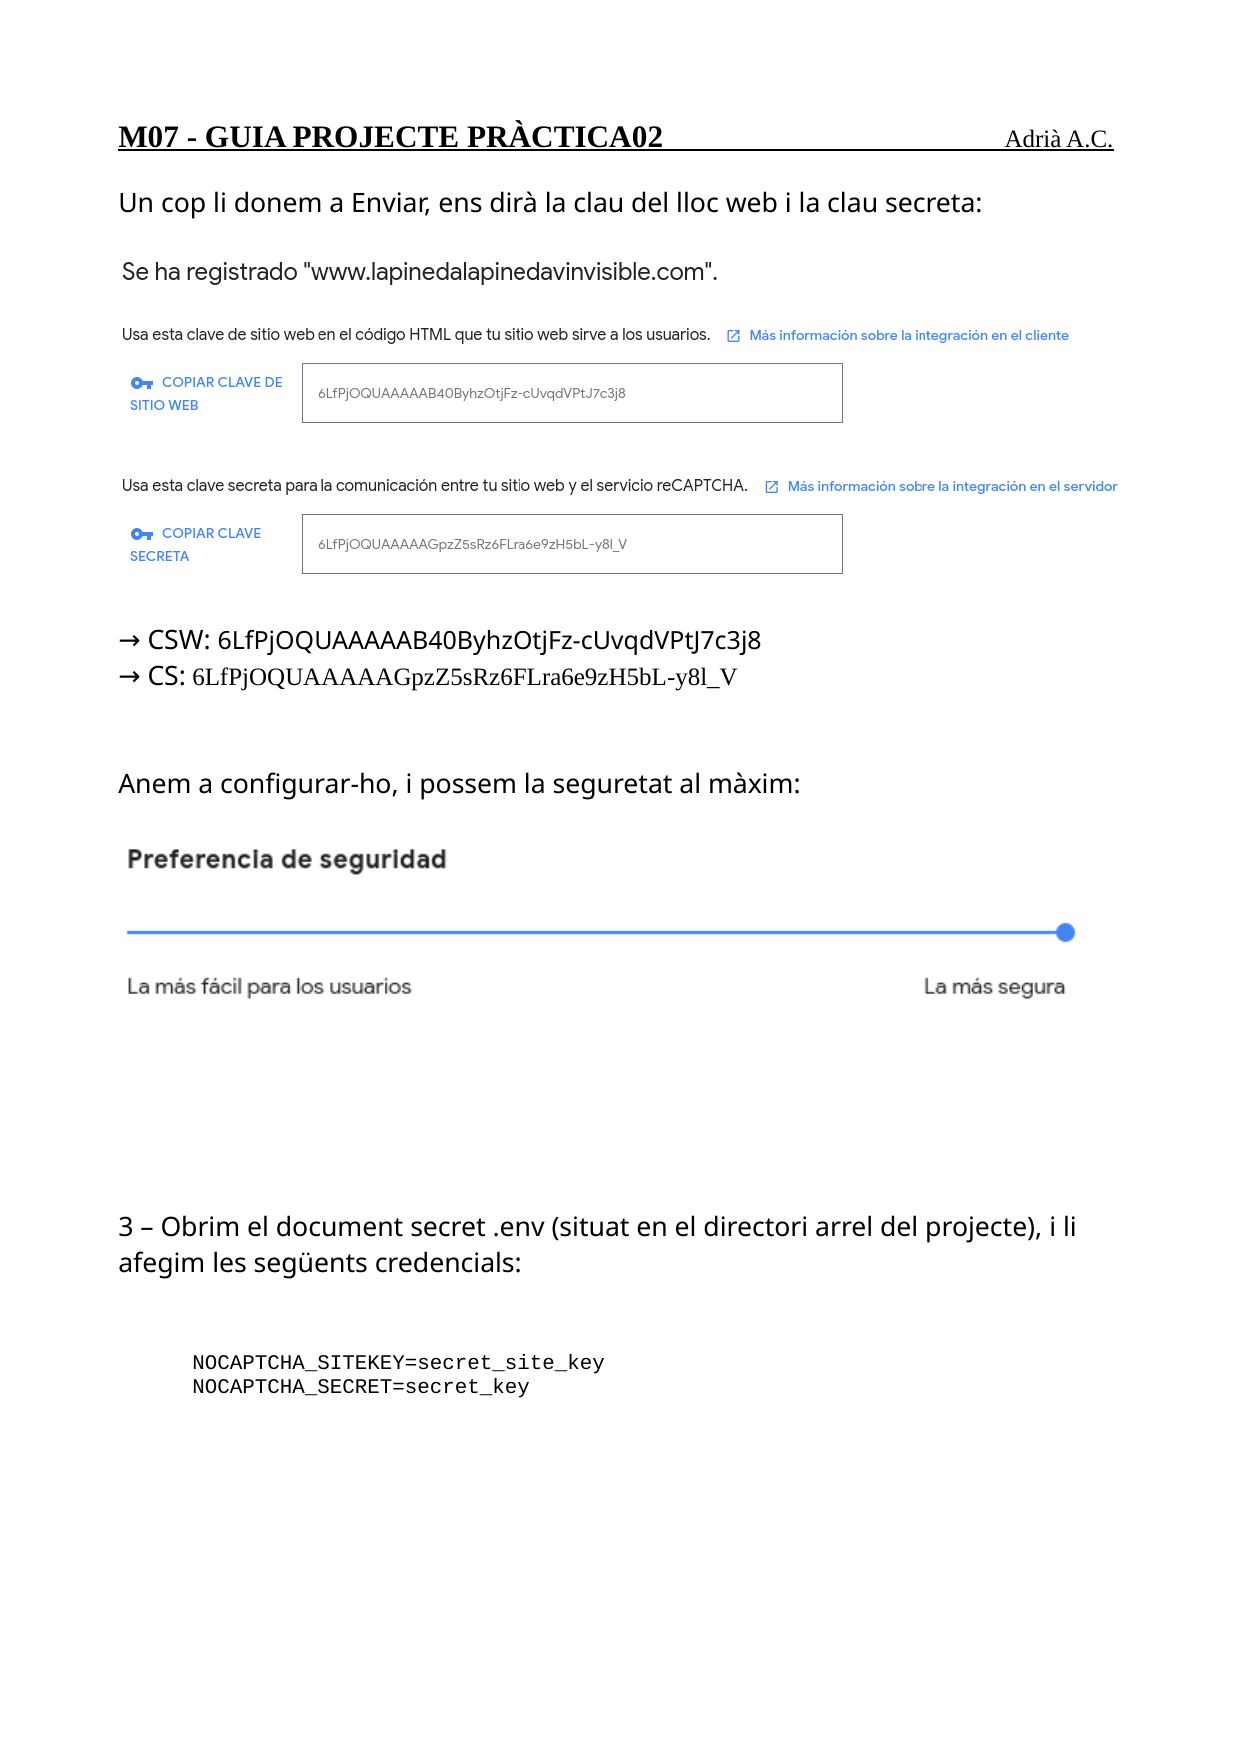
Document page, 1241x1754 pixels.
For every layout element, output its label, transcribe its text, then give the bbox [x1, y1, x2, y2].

text Un cop li donem a Enviar, ens dirà la clau del lloc web i la clau secreta: [118, 183, 1122, 220]
text Anem a configurar-ho, i possem la seguretat al màxim: [118, 766, 1122, 802]
picture [118, 837, 1094, 1027]
text → CS: 6LfPjOQUAAAAAGpzZ5sRz6FLra6e9zH5bL-y8l_V [118, 657, 1122, 693]
picture [118, 255, 1123, 585]
text 3 – Obrim el document secret .env (situat en el directori arrel del projecte), i li afegim les següents credencials: [118, 1208, 1122, 1280]
text → CSW: 6LfPjOQUAAAAAB40ByhzOtjFz-cUvqdVPtJ7c3j8 [118, 621, 1122, 657]
text NOCAPTCHA_SITEKEY=secret_site_key [118, 1352, 1122, 1376]
text NOCAPTCHA_SECRET=secret_key [118, 1376, 1122, 1399]
